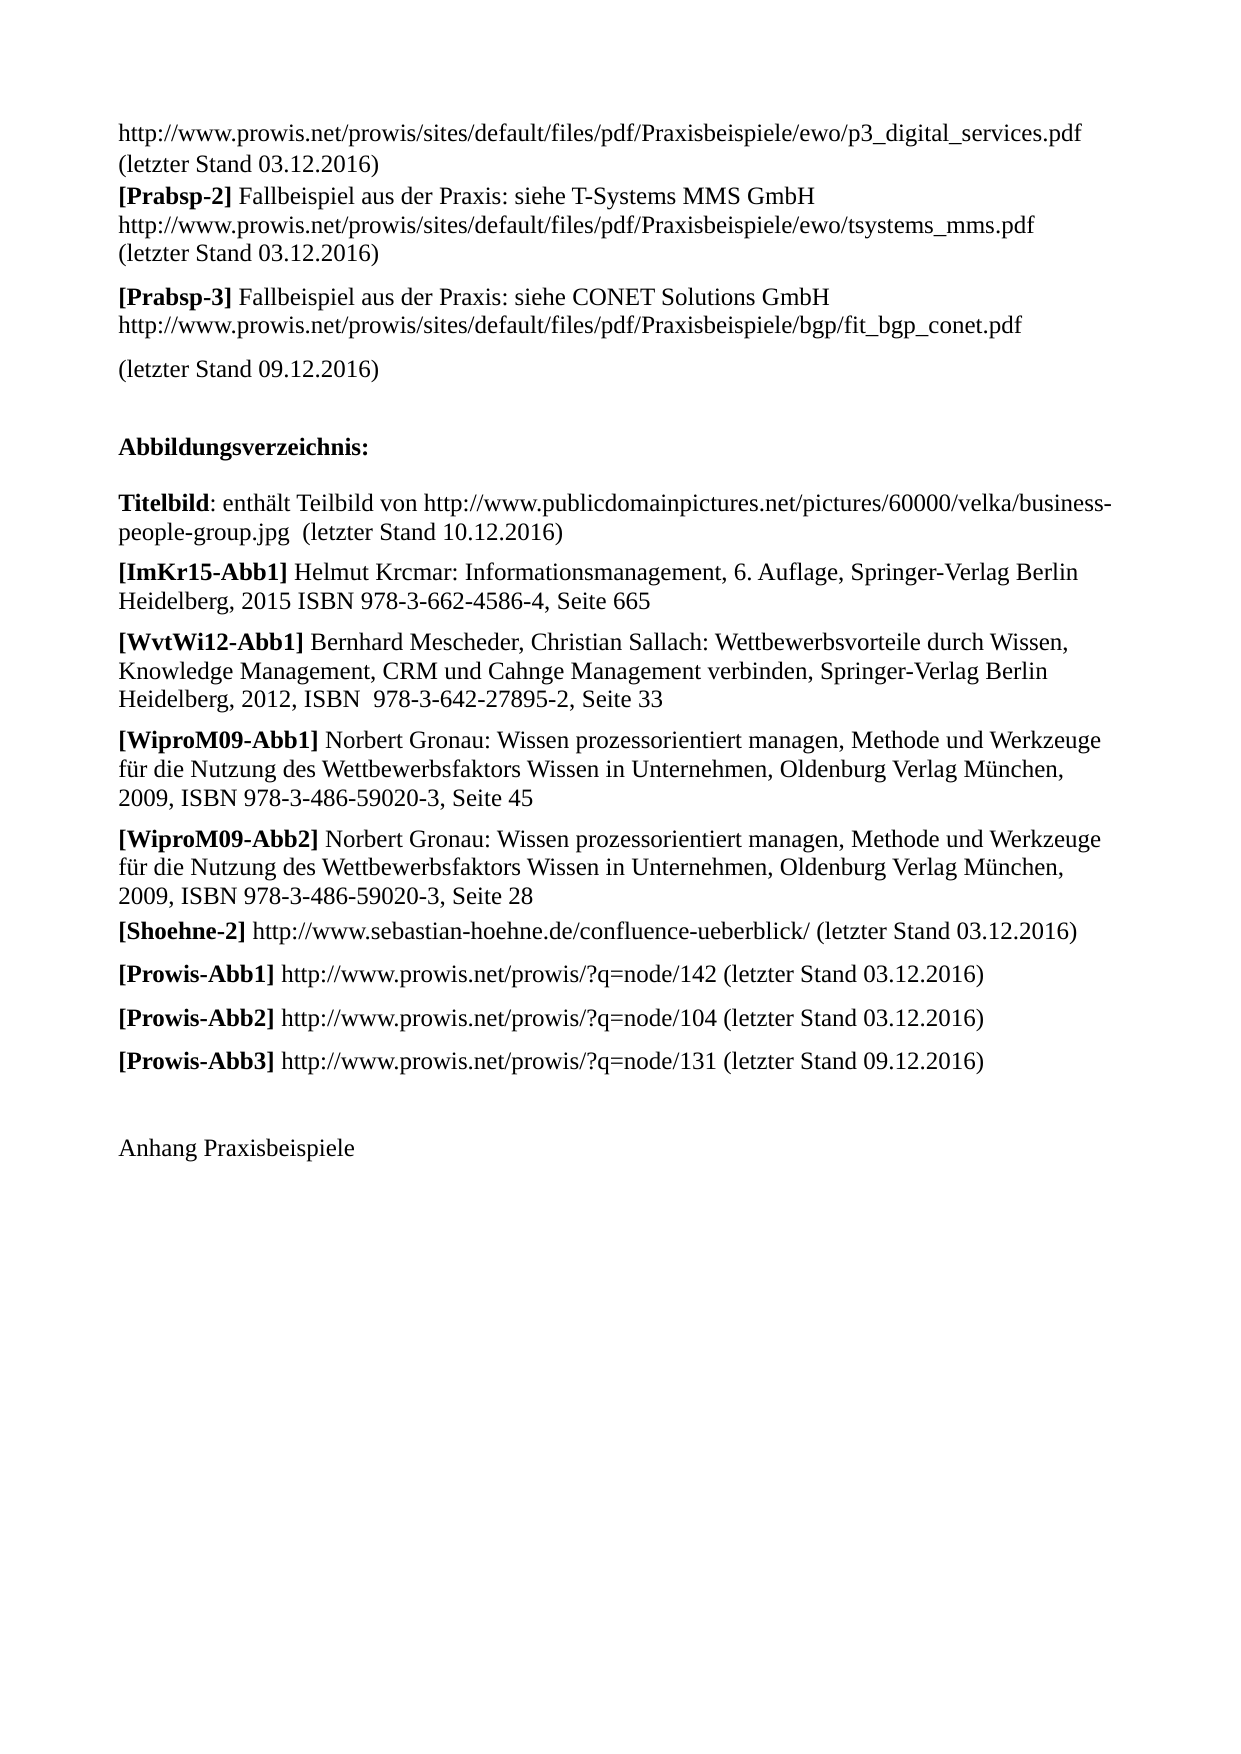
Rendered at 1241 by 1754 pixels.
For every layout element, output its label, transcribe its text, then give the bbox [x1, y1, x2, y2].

text [Prabsp-2] Fallbeispiel aus der Praxis: siehe T-Systems MMS GmbH [118, 181, 1122, 210]
text Anhang Praxisbeispiele [118, 1133, 1122, 1161]
text [WiproM09-Abb2] Norbert Gronau: Wissen prozessorientiert managen, Methode und Werkzeuge für die Nutzung des Wettbewerbsfaktors Wissen in Unternehmen, Oldenburg Verlag München, 2009, ISBN 978-3-486-59020-3, Seite 28 [118, 824, 1122, 910]
text [WvtWi12-Abb1] Bernhard Mescheder, Christian Sallach: Wettbewerbsvorteile durch Wissen, Knowledge Management, CRM und Cahnge Management verbinden, Springer-Verlag Berlin Heidelberg, 2012, ISBN 978-3-642-27895-2, Seite 33 [118, 627, 1122, 713]
text [Shoehne-2] http://www.sebastian-hoehne.de/confluence-ueberblick/ (letzter Stand 03.12.2016) [118, 916, 1122, 945]
text Titelbild: enthält Teilbild von http://www.publicdomainpictures.net/pictures/60000/velka/business-people-group.jpg (letzter Stand 10.12.2016) [118, 488, 1122, 545]
text [Prabsp-3] Fallbeispiel aus der Praxis: siehe CONET Solutions GmbH http://www.prowis.net/prowis/sites/default/files/pdf/Praxisbeispiele/bgp/fit_bgp_conet.pdf [118, 282, 1122, 339]
text [Prowis-Abb2] http://www.prowis.net/prowis/?q=node/104 (letzter Stand 03.12.2016) [118, 1003, 1122, 1031]
text (letzter Stand 09.12.2016) [118, 354, 1122, 383]
text [WiproM09-Abb1] Norbert Gronau: Wissen prozessorientiert managen, Methode und Werkzeuge für die Nutzung des Wettbewerbsfaktors Wissen in Unternehmen, Oldenburg Verlag München, 2009, ISBN 978-3-486-59020-3, Seite 45 [118, 725, 1122, 812]
text (letzter Stand 03.12.2016) [118, 149, 1122, 178]
text [Prowis-Abb3] http://www.prowis.net/prowis/?q=node/131 (letzter Stand 09.12.2016) [118, 1046, 1122, 1075]
text [Prowis-Abb1] http://www.prowis.net/prowis/?q=node/142 (letzter Stand 03.12.2016) [118, 959, 1122, 988]
text http://www.prowis.net/prowis/sites/default/files/pdf/Praxisbeispiele/ewo/p3_digital_services.pdf [118, 118, 1122, 147]
text [ImKr15-Abb1] Helmut Krcmar: Informationsmanagement, 6. Auflage, Springer-Verlag Berlin Heidelberg, 2015 ISBN 978-3-662-4586-4, Seite 665 [118, 557, 1122, 615]
text Abbildungsverzeichnis: [118, 432, 1122, 461]
text http://www.prowis.net/prowis/sites/default/files/pdf/Praxisbeispiele/ewo/tsystems_mms.pdf (letzter Stand 03.12.2016) [118, 210, 1122, 267]
